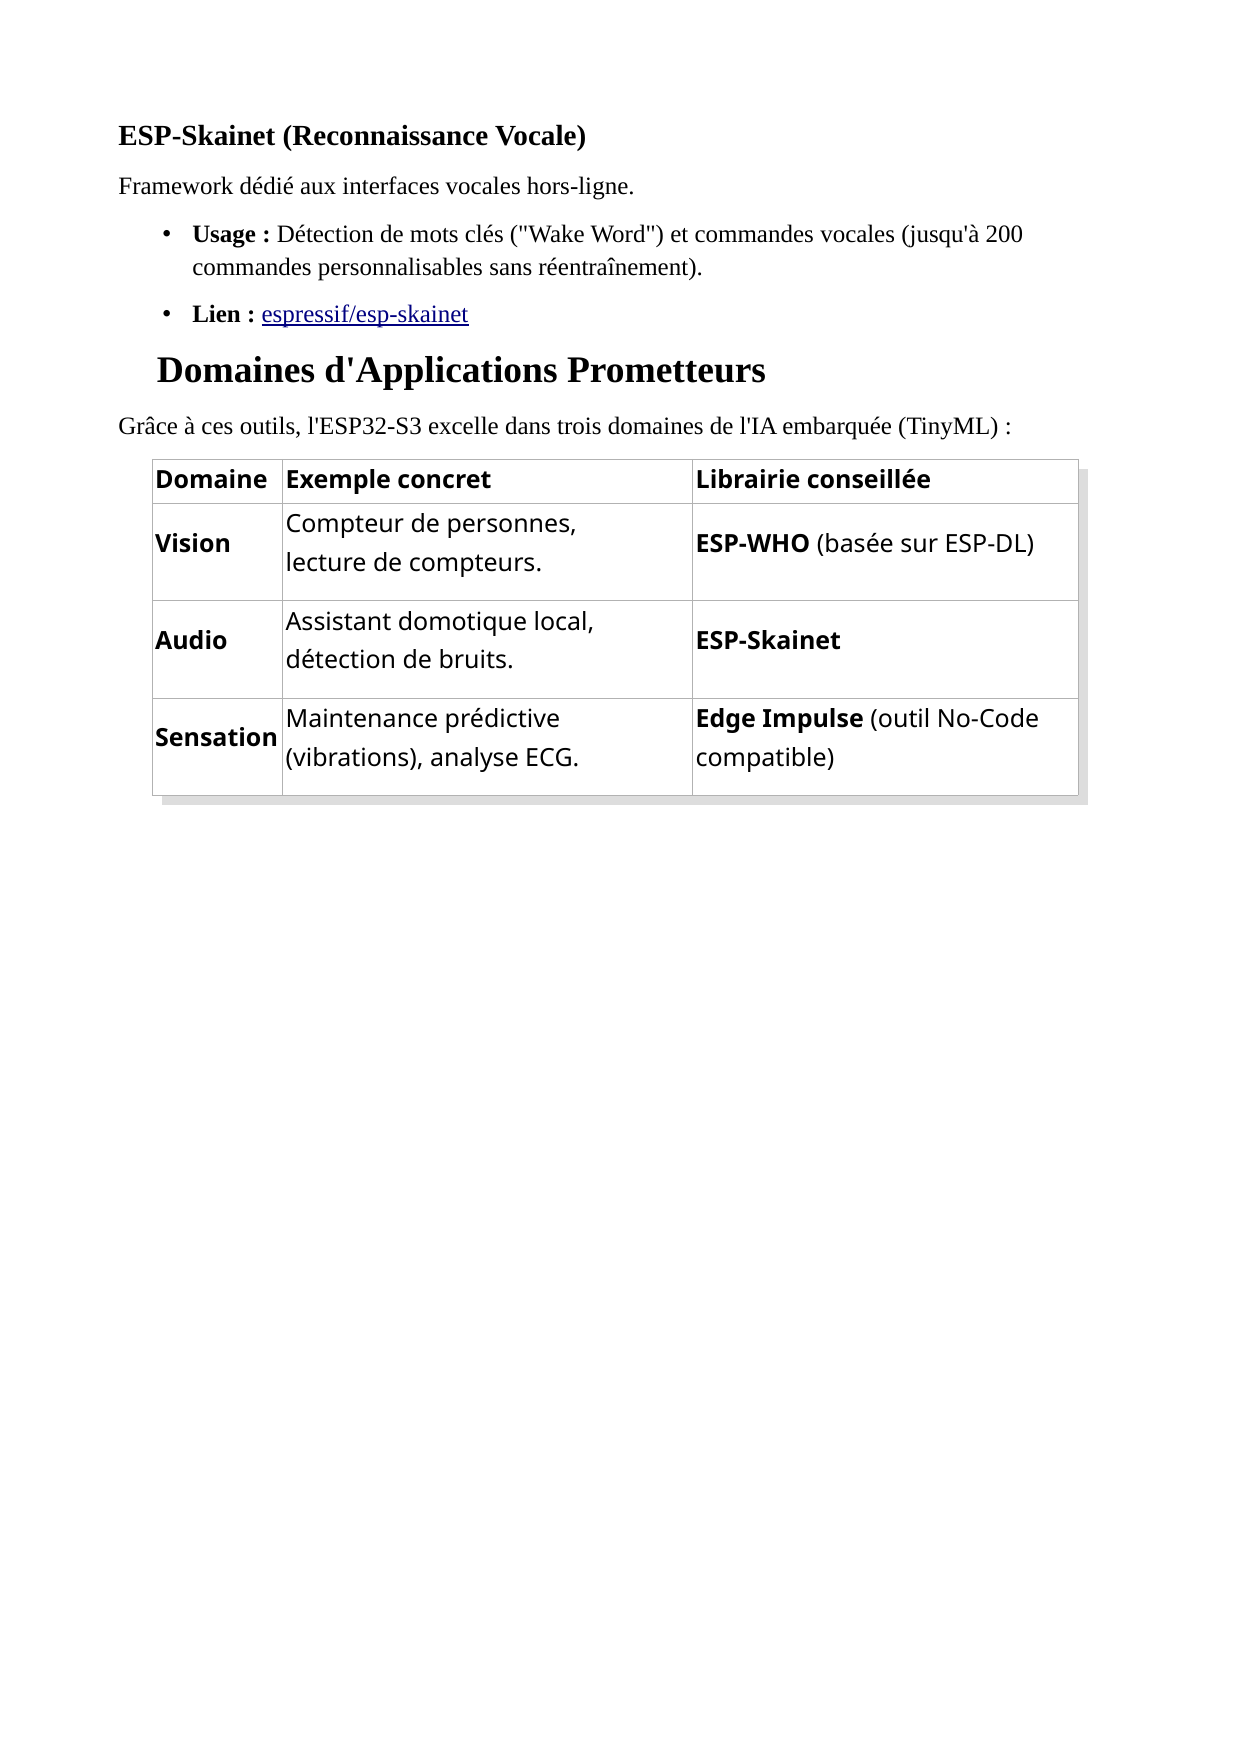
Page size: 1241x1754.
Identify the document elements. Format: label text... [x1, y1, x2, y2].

table_cell Maintenance prédictive (vibrations), analyse ECG. [283, 699, 692, 795]
table_header Domaine [153, 460, 282, 503]
table_header Librairie conseillée [693, 460, 1078, 503]
subtitle ESP-Skainet (Reconnaissance Vocale) [118, 118, 1122, 152]
table_cell Sensation [153, 699, 282, 795]
table_cell Compteur de personnes, lecture de compteurs. [283, 504, 692, 600]
table_header Exemple concret [283, 460, 692, 503]
table_cell Audio [153, 601, 282, 697]
table_cell ESP-WHO (basée sur ESP-DL) [693, 504, 1078, 600]
table_cell Assistant domotique local, détection de bruits. [283, 601, 692, 697]
table_cell ESP-Skainet [693, 601, 1078, 697]
text Grâce à ces outils, l'ESP32-S3 excelle dans trois domaines de l'IA embarquée (TinyML) : [118, 411, 1122, 440]
subtitle 🚀 Domaines d'Applications Prometteurs [118, 347, 1122, 390]
list Lien : espressif/esp-skainet [162, 299, 1122, 328]
table_cell Vision [153, 504, 282, 600]
list Usage : Détection de mots clés ("Wake Word") et commandes vocales (jusqu'à 200 commandes personnalisables sans réentraînement). [162, 219, 1122, 281]
text Framework dédié aux interfaces vocales hors-ligne. [118, 171, 1122, 200]
table_cell Edge Impulse (outil No-Code compatible) [693, 699, 1078, 795]
